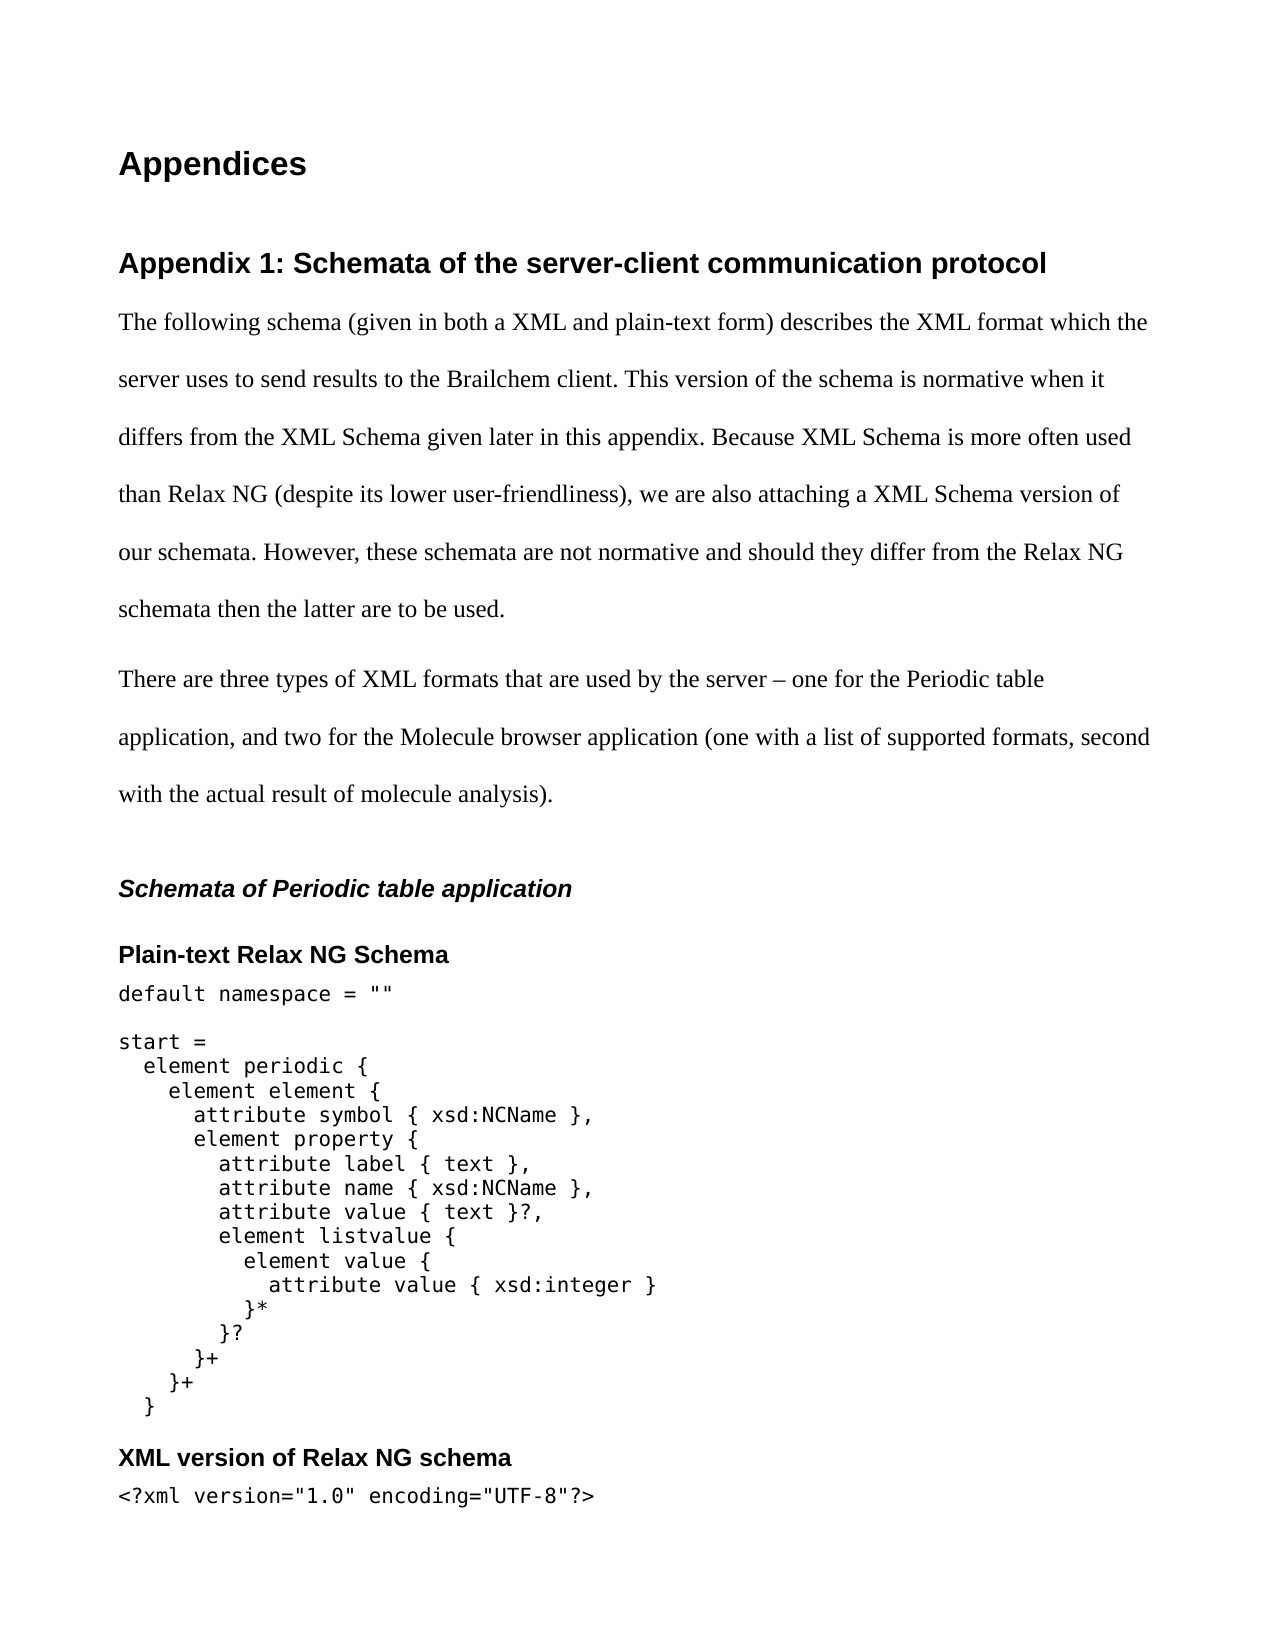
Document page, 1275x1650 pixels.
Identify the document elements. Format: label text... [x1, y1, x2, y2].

text } [118, 1394, 1157, 1418]
subtitle Appendix 1: Schemata of the server-client communication protocol [118, 247, 1157, 280]
text attribute value { xsd:integer } [118, 1273, 1157, 1297]
text element periodic { [118, 1054, 1157, 1079]
text }+ [118, 1346, 1157, 1370]
text attribute value { text }?, [118, 1200, 1157, 1224]
text <?xml version="1.0" encoding="UTF-8"?> [118, 1484, 1157, 1509]
text element value { [118, 1249, 1157, 1273]
subtitle Schemata of Periodic table application [118, 874, 1157, 903]
subtitle XML version of Relax NG schema [118, 1443, 1157, 1472]
text }+ [118, 1370, 1157, 1394]
text default namespace = "" [118, 982, 1157, 1006]
text element listvalue { [118, 1224, 1157, 1249]
text There are three types of XML formats that are used by the server – one for the Periodic table application, and two for the Molecule browser application (one with a list of supported formats, second with the actual result of molecule analysis). [118, 664, 1157, 808]
text element element { [118, 1079, 1157, 1103]
text attribute name { xsd:NCName }, [118, 1176, 1157, 1200]
text attribute symbol { xsd:NCName }, [118, 1103, 1157, 1127]
text element property { [118, 1127, 1157, 1152]
subtitle Plain-text Relax NG Schema [118, 941, 1157, 969]
text }? [118, 1321, 1157, 1346]
text start = [118, 1030, 1157, 1054]
text attribute label { text }, [118, 1152, 1157, 1176]
text The following schema (given in both a XML and plain-text form) describes the XML format which the server uses to send results to the Brailchem client. This version of the schema is normative when it differs from the XML Schema given later in this appendix. Because XML Schema is more often used than Relax NG (despite its lower user-friendliness), we are also attaching a XML Schema version of our schemata. However, these schemata are not normative and should they differ from the Relax NG schemata then the latter are to be used. [118, 307, 1157, 623]
text }* [118, 1297, 1157, 1321]
subtitle Appendices [118, 144, 1157, 182]
